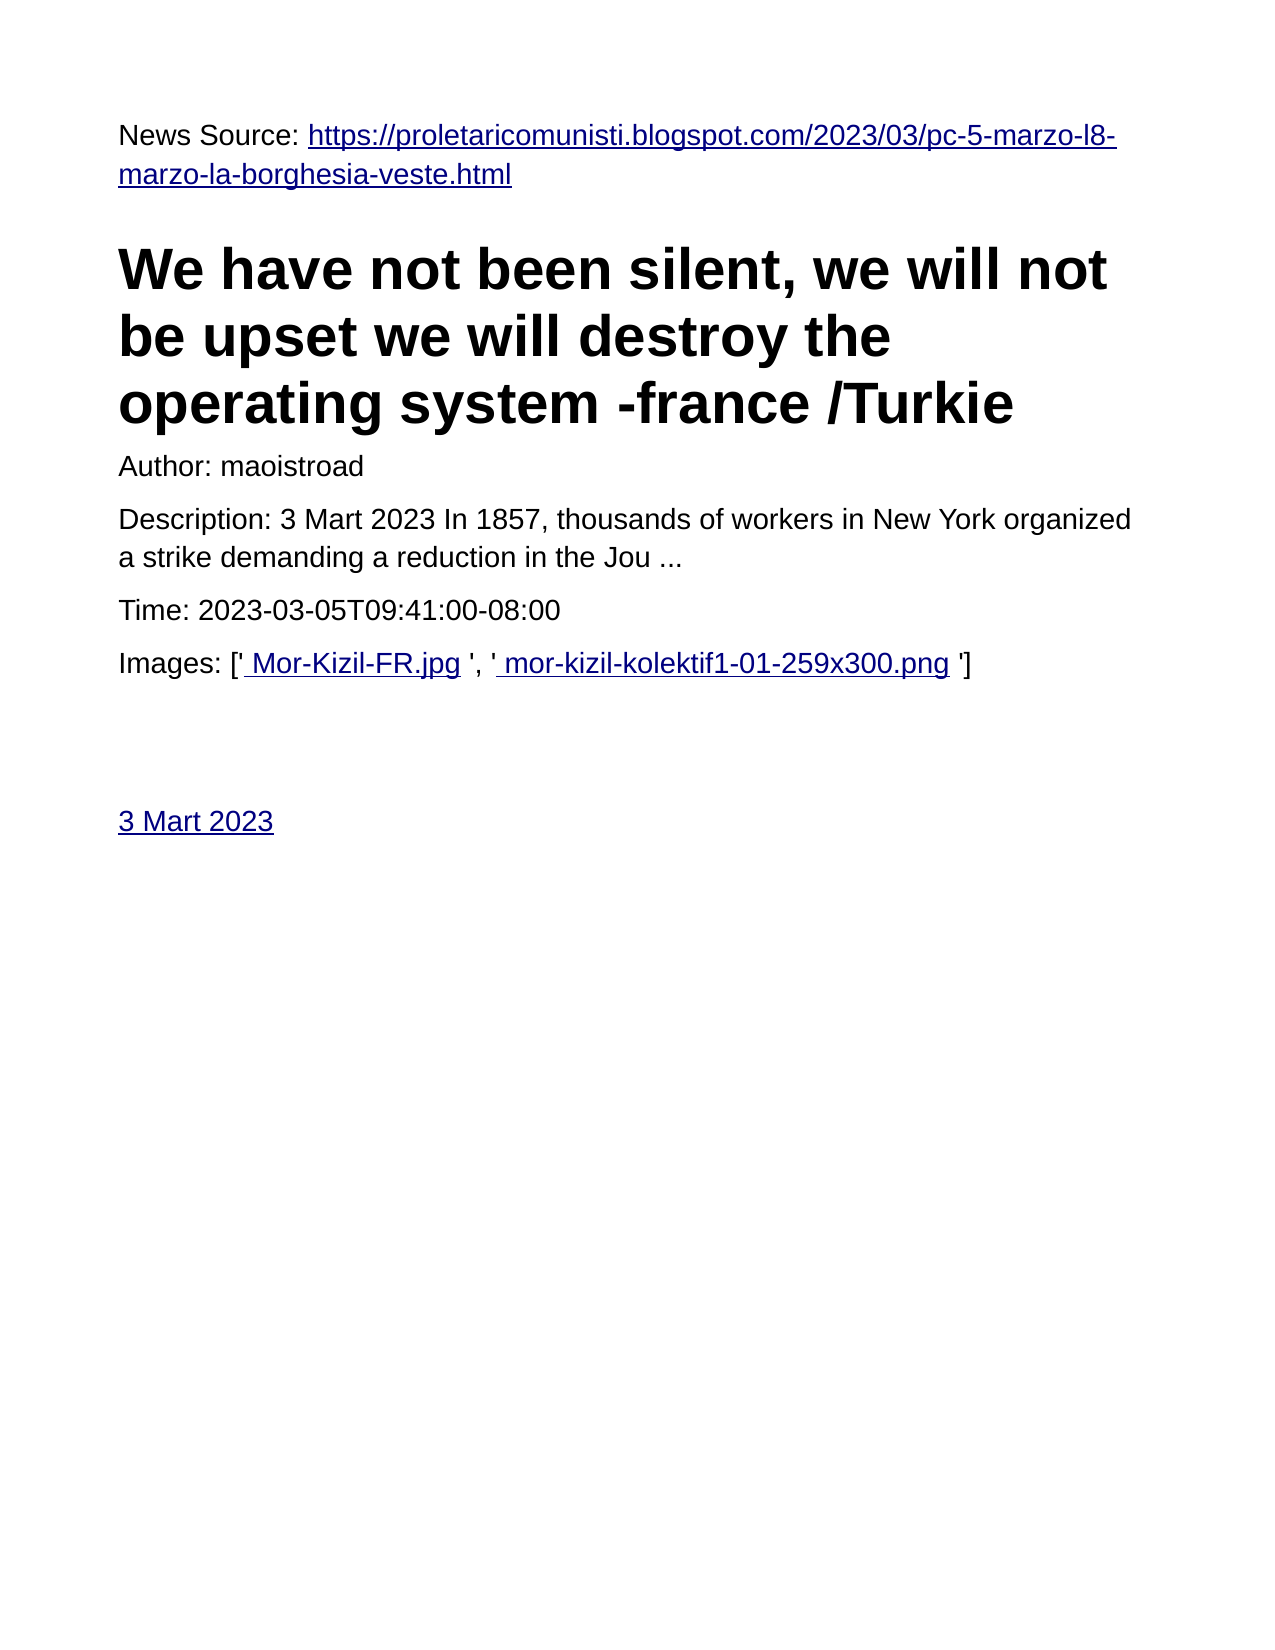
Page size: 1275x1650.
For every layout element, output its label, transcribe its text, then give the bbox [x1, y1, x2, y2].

text Author: maoistroad [118, 448, 1157, 482]
text 3 Mart 2023 [118, 804, 1157, 838]
text Time: 2023-03-05T09:41:00-08:00 [118, 593, 1157, 627]
subtitle We have not been silent, we will not be upset we will destroy the operating system -france /Turkie [118, 235, 1157, 436]
text Description: 3 Mart 2023 In 1857, thousands of workers in New York organized a strike demanding a reduction in the Jou ... [118, 502, 1157, 574]
text News Source: https://proletaricomunisti.blogspot.com/2023/03/pc-5-marzo-l8-marzo-la-borghesia-veste.html [118, 118, 1157, 190]
text Images: [' Mor-Kizil-FR.jpg ', ' mor-kizil-kolektif1-01-259x300.png '] [118, 646, 1157, 680]
